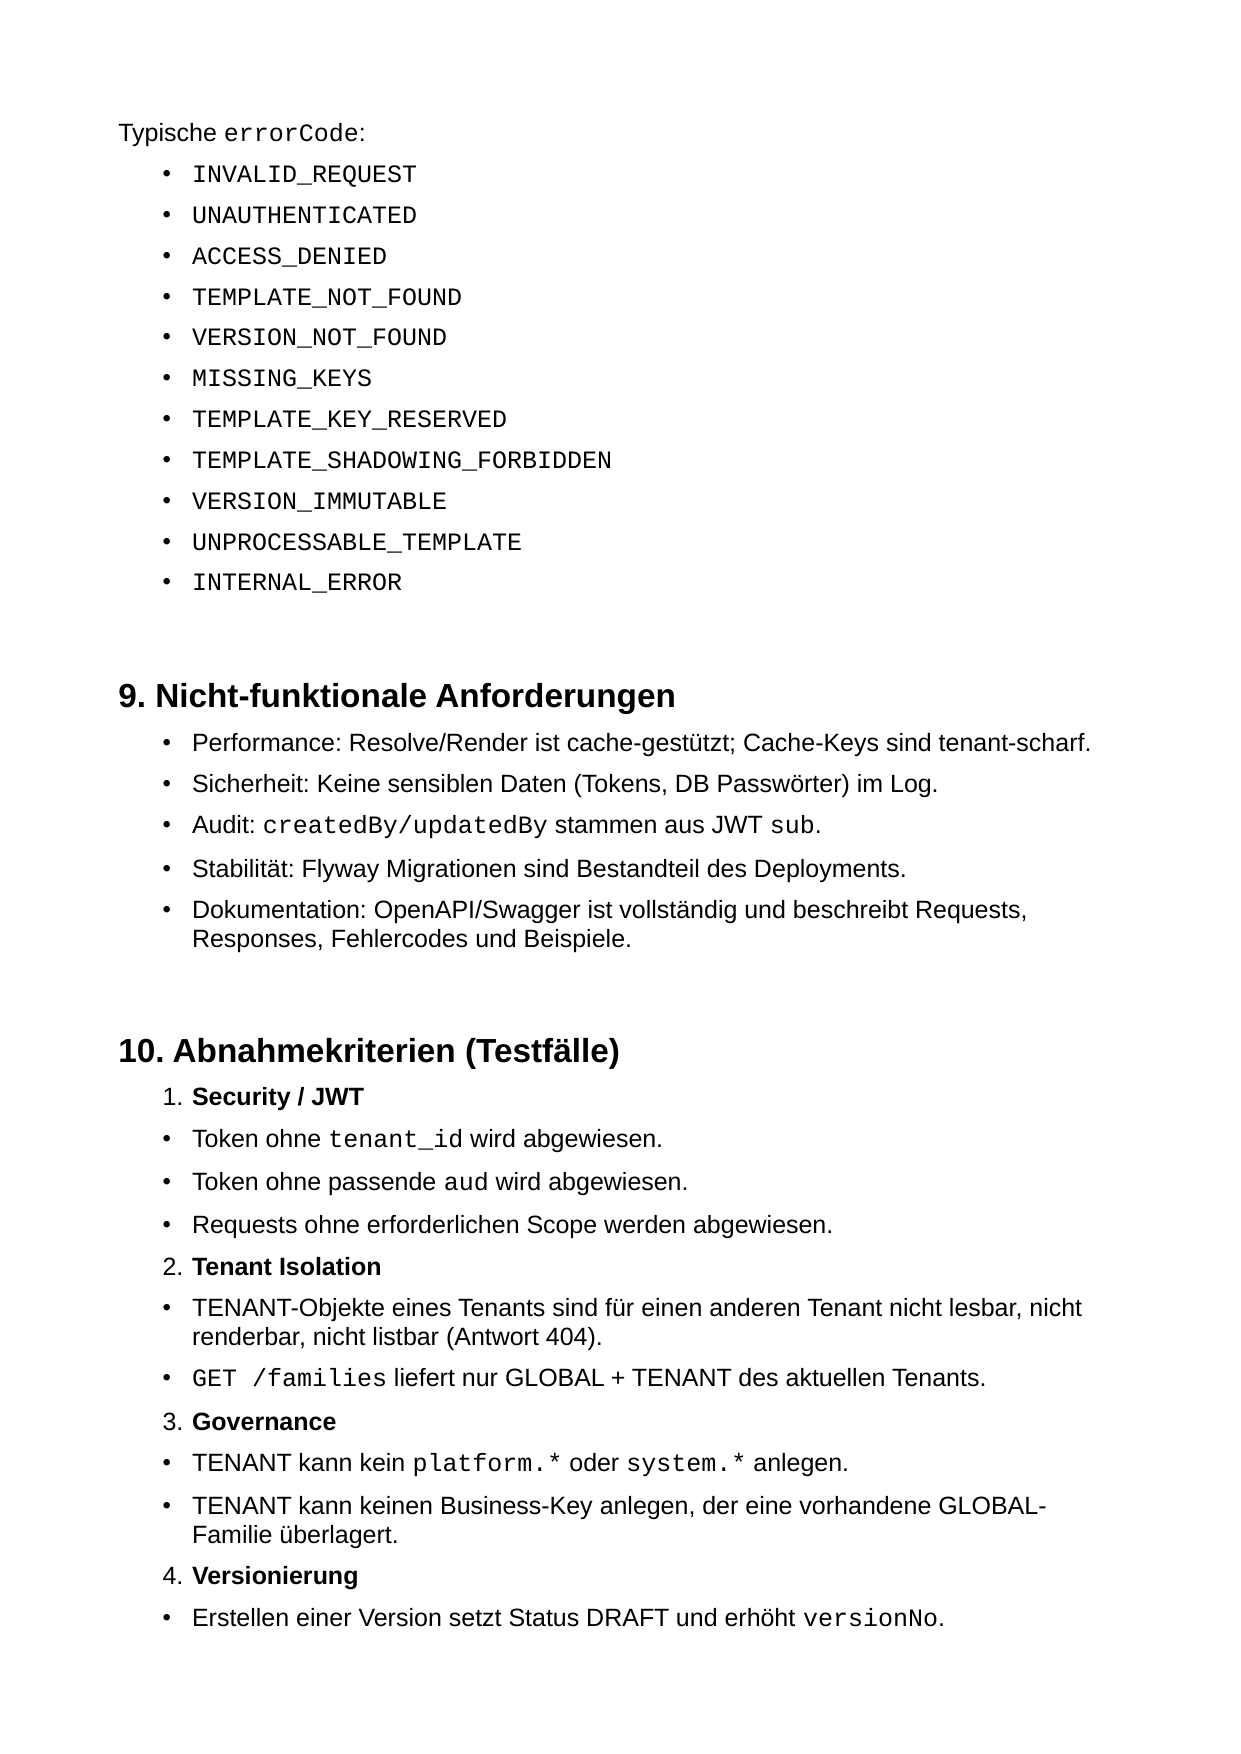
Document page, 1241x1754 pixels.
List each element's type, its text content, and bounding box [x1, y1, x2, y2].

list Sicherheit: Keine sensiblen Daten (Tokens, DB Passwörter) im Log. [162, 769, 1122, 798]
list UNAUTHENTICATED [162, 202, 1122, 231]
list TENANT-Objekte eines Tenants sind für einen anderen Tenant nicht lesbar, nicht renderbar, nicht listbar (Antwort 404). [162, 1293, 1122, 1351]
list Erstellen einer Version setzt Status DRAFT und erhöht versionNo. [162, 1603, 1122, 1633]
list INTERNAL_ERROR [162, 570, 1122, 598]
list VERSION_NOT_FOUND [162, 325, 1122, 353]
list GET /families liefert nur GLOBAL + TENANT des aktuellen Tenants. [162, 1363, 1122, 1394]
list Governance [162, 1407, 1122, 1435]
list Stabilität: Flyway Migrationen sind Bestandteil des Deployments. [162, 854, 1122, 882]
list Token ohne passende aud wird abgewiesen. [162, 1167, 1122, 1198]
list Performance: Resolve/Render ist cache-gestützt; Cache-Keys sind tenant-scharf. [162, 727, 1122, 756]
subtitle 10. Abnahmekriterien (Testfälle) [118, 1031, 1122, 1070]
list MISSING_KEYS [162, 366, 1122, 394]
list TENANT kann kein platform.* oder system.* anlegen. [162, 1448, 1122, 1479]
list TEMPLATE_SHADOWING_FORBIDDEN [162, 447, 1122, 476]
list Requests ohne erforderlichen Scope werden abgewiesen. [162, 1210, 1122, 1239]
list Versionierung [162, 1561, 1122, 1590]
list Token ohne tenant_id wird abgewiesen. [162, 1123, 1122, 1154]
list VERSION_IMMUTABLE [162, 488, 1122, 517]
list Dokumentation: OpenAPI/Swagger ist vollständig und beschreibt Requests, Responses, Fehlercodes und Beispiele. [162, 895, 1122, 953]
list INVALID_REQUEST [162, 162, 1122, 190]
list TEMPLATE_KEY_RESERVED [162, 407, 1122, 435]
list Audit: createdBy/updatedBy stammen aus JWT sub. [162, 810, 1122, 841]
list Security / JWT [162, 1082, 1122, 1111]
subtitle 9. Nicht-funktionale Anforderungen [118, 677, 1122, 715]
list UNPROCESSABLE_TEMPLATE [162, 529, 1122, 557]
list TEMPLATE_NOT_FOUND [162, 284, 1122, 312]
list Tenant Isolation [162, 1252, 1122, 1281]
text Typische errorCode: [118, 118, 1122, 149]
list ACCESS_DENIED [162, 243, 1122, 272]
list TENANT kann keinen Business-Key anlegen, der eine vorhandene GLOBAL-Familie überlagert. [162, 1491, 1122, 1549]
